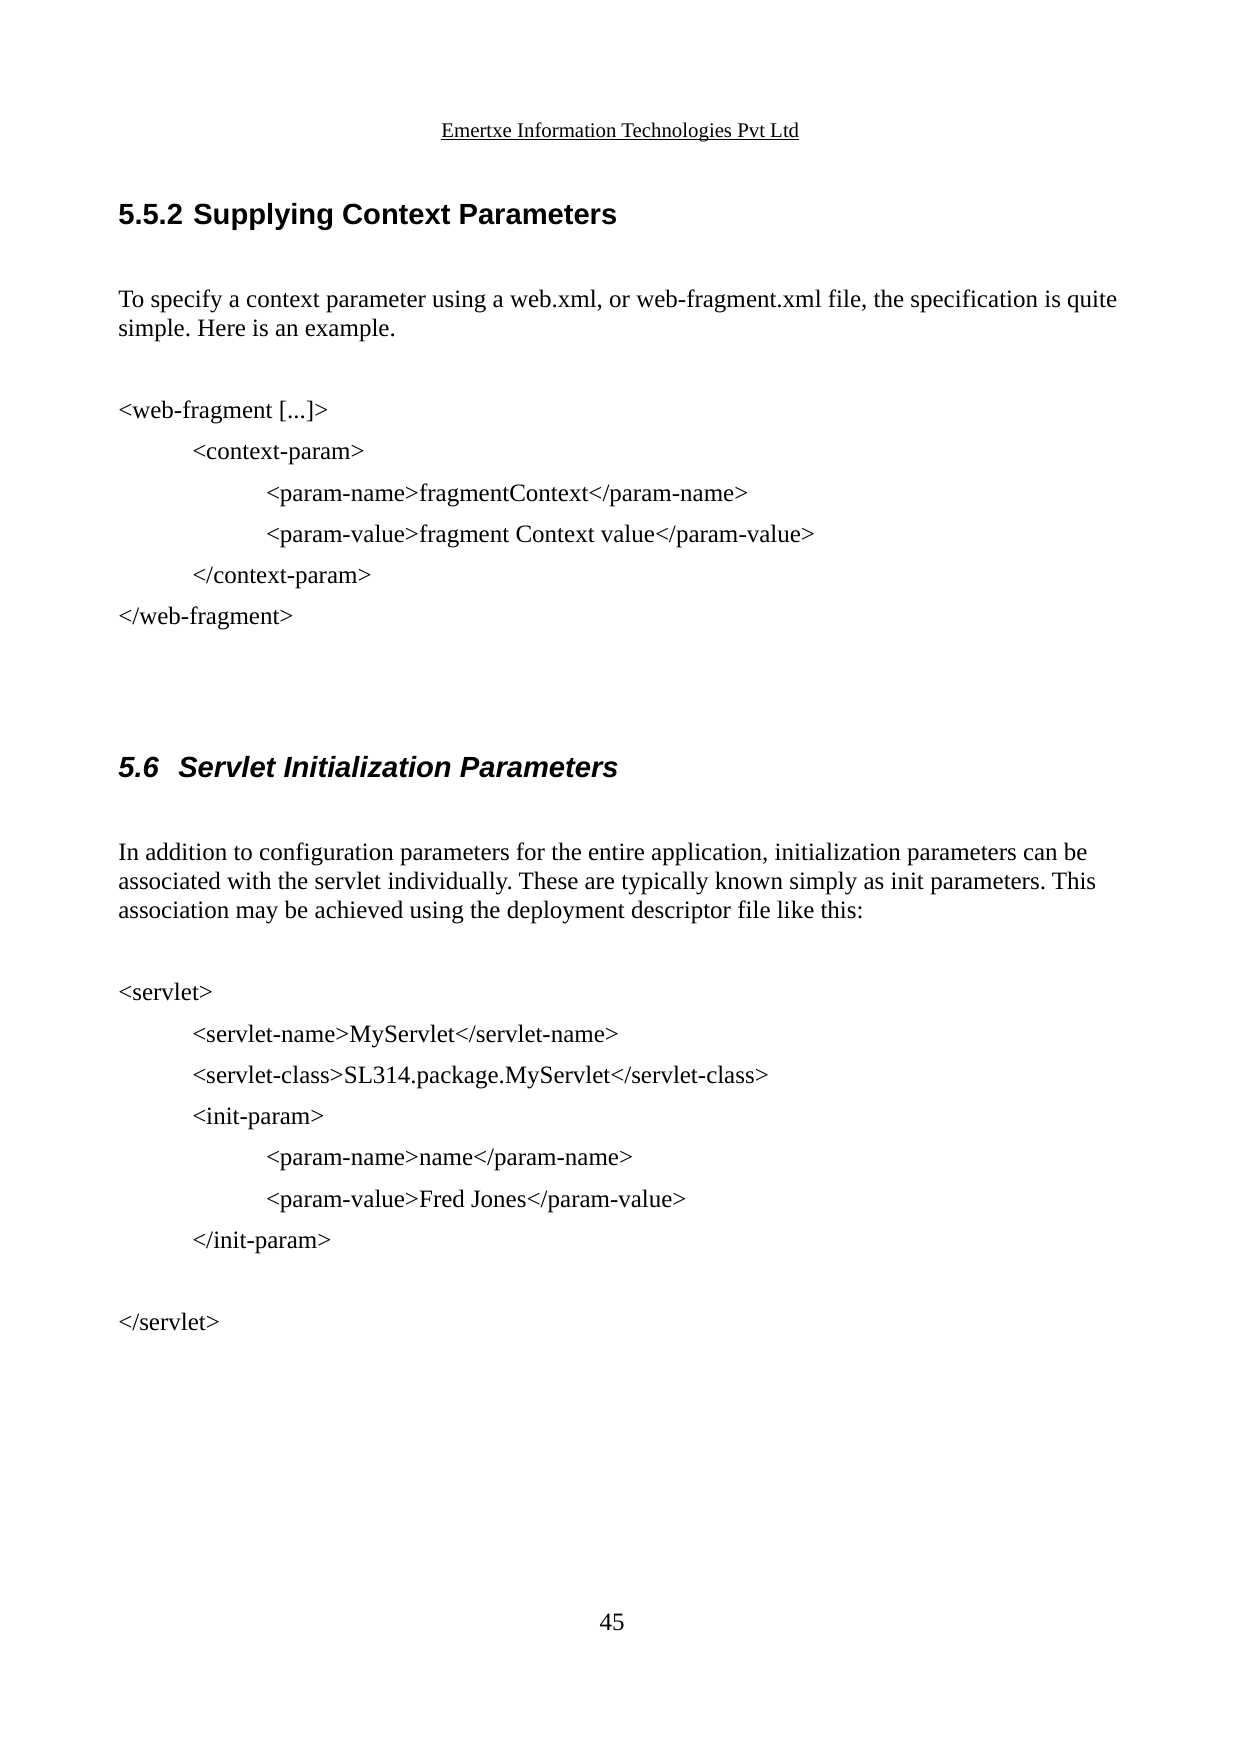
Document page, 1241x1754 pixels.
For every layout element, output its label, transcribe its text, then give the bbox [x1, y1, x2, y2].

text <param-value>fragment Context value</param-value> [118, 519, 1122, 548]
subtitle Servlet Initialization Parameters [118, 750, 1122, 784]
text <param-name>fragmentContext</param-name> [118, 478, 1122, 506]
text <servlet-name>MyServlet</servlet-name> [118, 1019, 1122, 1047]
text </web-fragment> [118, 601, 1122, 630]
text </context-param> [118, 560, 1122, 589]
subtitle Supplying Context Parameters [118, 197, 1122, 230]
text </init-param> [118, 1225, 1122, 1254]
text <param-name>name</param-name> [118, 1142, 1122, 1171]
text </servlet> [118, 1307, 1122, 1336]
text <context-param> [118, 436, 1122, 465]
text In addition to configuration parameters for the entire application, initialization parameters can be associated with the servlet individually. These are typically known simply as init parameters. This association may be achieved using the deployment descriptor file like this: [118, 837, 1122, 924]
text <param-value>Fred Jones</param-value> [118, 1184, 1122, 1212]
text <servlet> [118, 977, 1122, 1006]
text <web-fragment [...]> [118, 395, 1122, 424]
text <init-param> [118, 1101, 1122, 1130]
text To specify a context parameter using a web.xml, or web-fragment.xml file, the specification is quite simple. Here is an example. [118, 284, 1122, 341]
text <servlet-class>SL314.package.MyServlet</servlet-class> [118, 1060, 1122, 1089]
